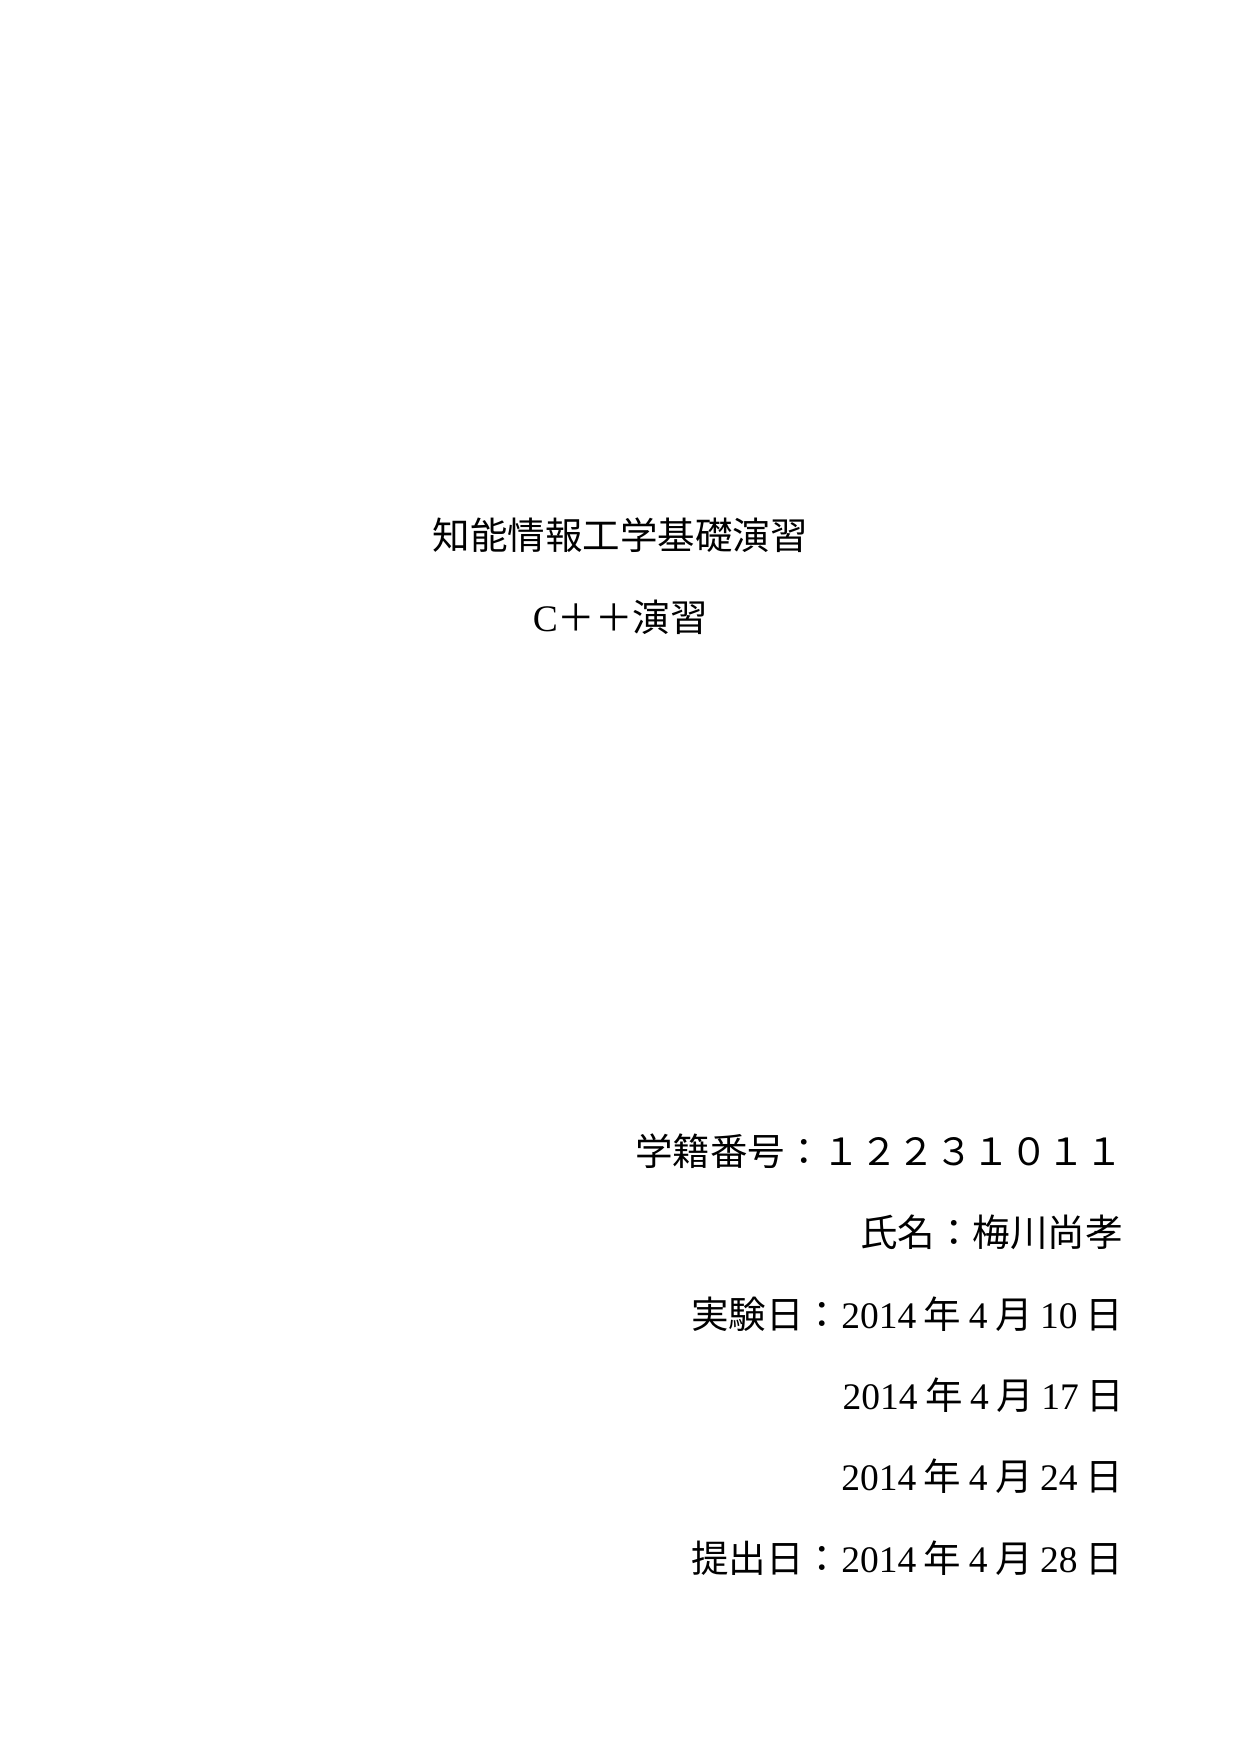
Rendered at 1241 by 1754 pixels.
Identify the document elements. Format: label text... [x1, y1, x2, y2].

text C＋＋演習 [118, 588, 1122, 642]
text 実験日：2014年4月10日 [118, 1284, 1122, 1339]
text 提出日：2014年4月28日 [118, 1528, 1122, 1583]
text 氏名：梅川尚孝 [118, 1203, 1122, 1257]
text 学籍番号：１２２３１０１１ [118, 1122, 1122, 1176]
text 知能情報工学基礎演習 [118, 506, 1122, 561]
text 2014年4月24日 [118, 1447, 1122, 1501]
text 2014年4月17日 [134, 1366, 1124, 1420]
